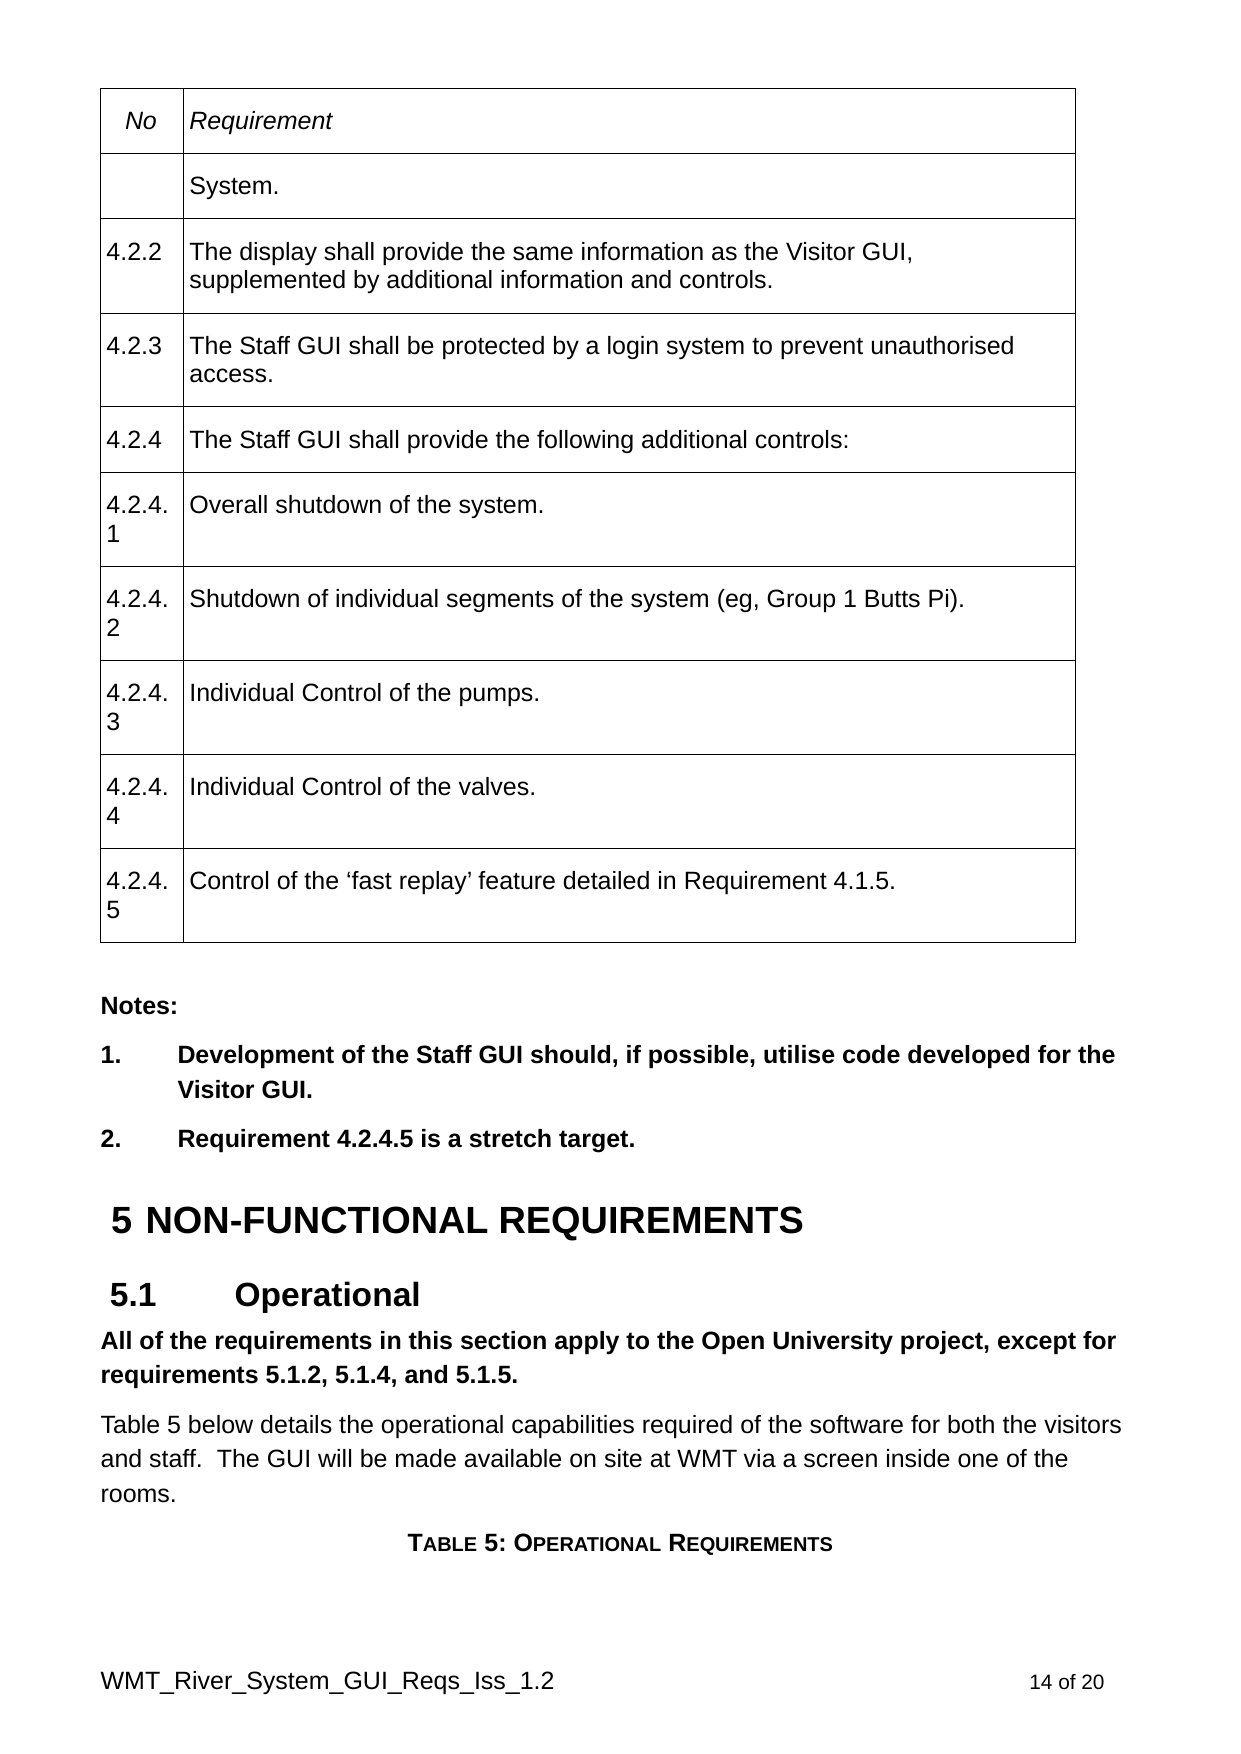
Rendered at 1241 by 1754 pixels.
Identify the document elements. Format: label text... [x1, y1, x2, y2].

table_cell 4.2.3 [101, 314, 183, 406]
table_cell 4.2.2 [101, 219, 183, 312]
table_cell 4.2.4.4 [101, 755, 183, 848]
table_cell Control of the ‘fast replay’ feature detailed in Requirement 4.1.5. [184, 849, 1075, 942]
subtitle Table 5: Operational Requirements [100, 1528, 1140, 1556]
table_cell The Staff GUI shall provide the following additional controls: [184, 407, 1075, 472]
table_cell Individual Control of the pumps. [184, 661, 1075, 754]
subtitle Operational [100, 1275, 1140, 1313]
table_cell The Staff GUI shall be protected by a login system to prevent unauthorised access. [184, 314, 1075, 406]
table_cell Shutdown of individual segments of the system (eg, Group 1 Butts Pi). [184, 567, 1075, 660]
table_cell 4.2.4.1 [101, 473, 183, 566]
subtitle NON-FUNCTIONAL REQUIREMENTS [100, 1198, 1140, 1242]
text Notes: [100, 991, 1140, 1020]
text 1. Development of the Staff GUI should, if possible, utilise code developed for the Visitor GUI. [100, 1040, 1140, 1103]
table_header Requirement [184, 89, 1075, 153]
table_cell System. [184, 154, 1075, 218]
table_cell [101, 154, 183, 218]
table_cell Individual Control of the valves. [184, 755, 1075, 848]
table_cell The display shall provide the same information as the Visitor GUI, supplemented by additional information and controls. [184, 219, 1075, 312]
text Table 5 below details the operational capabilities required of the software for both the visitors and staff. The GUI will be made available on site at WMT via a screen inside one of the rooms. [100, 1409, 1140, 1507]
table_cell 4.2.4.3 [101, 661, 183, 754]
text 2. Requirement 4.2.4.5 is a stretch target. [100, 1124, 1140, 1153]
table_header No [101, 89, 183, 153]
table_cell 4.2.4.5 [101, 849, 183, 942]
table_cell Overall shutdown of the system. [184, 473, 1075, 566]
table_cell 4.2.4.2 [101, 567, 183, 660]
table_cell 4.2.4 [101, 407, 183, 472]
text All of the requirements in this section apply to the Open University project, except for requirements 5.1.2, 5.1.4, and 5.1.5. [100, 1326, 1140, 1389]
